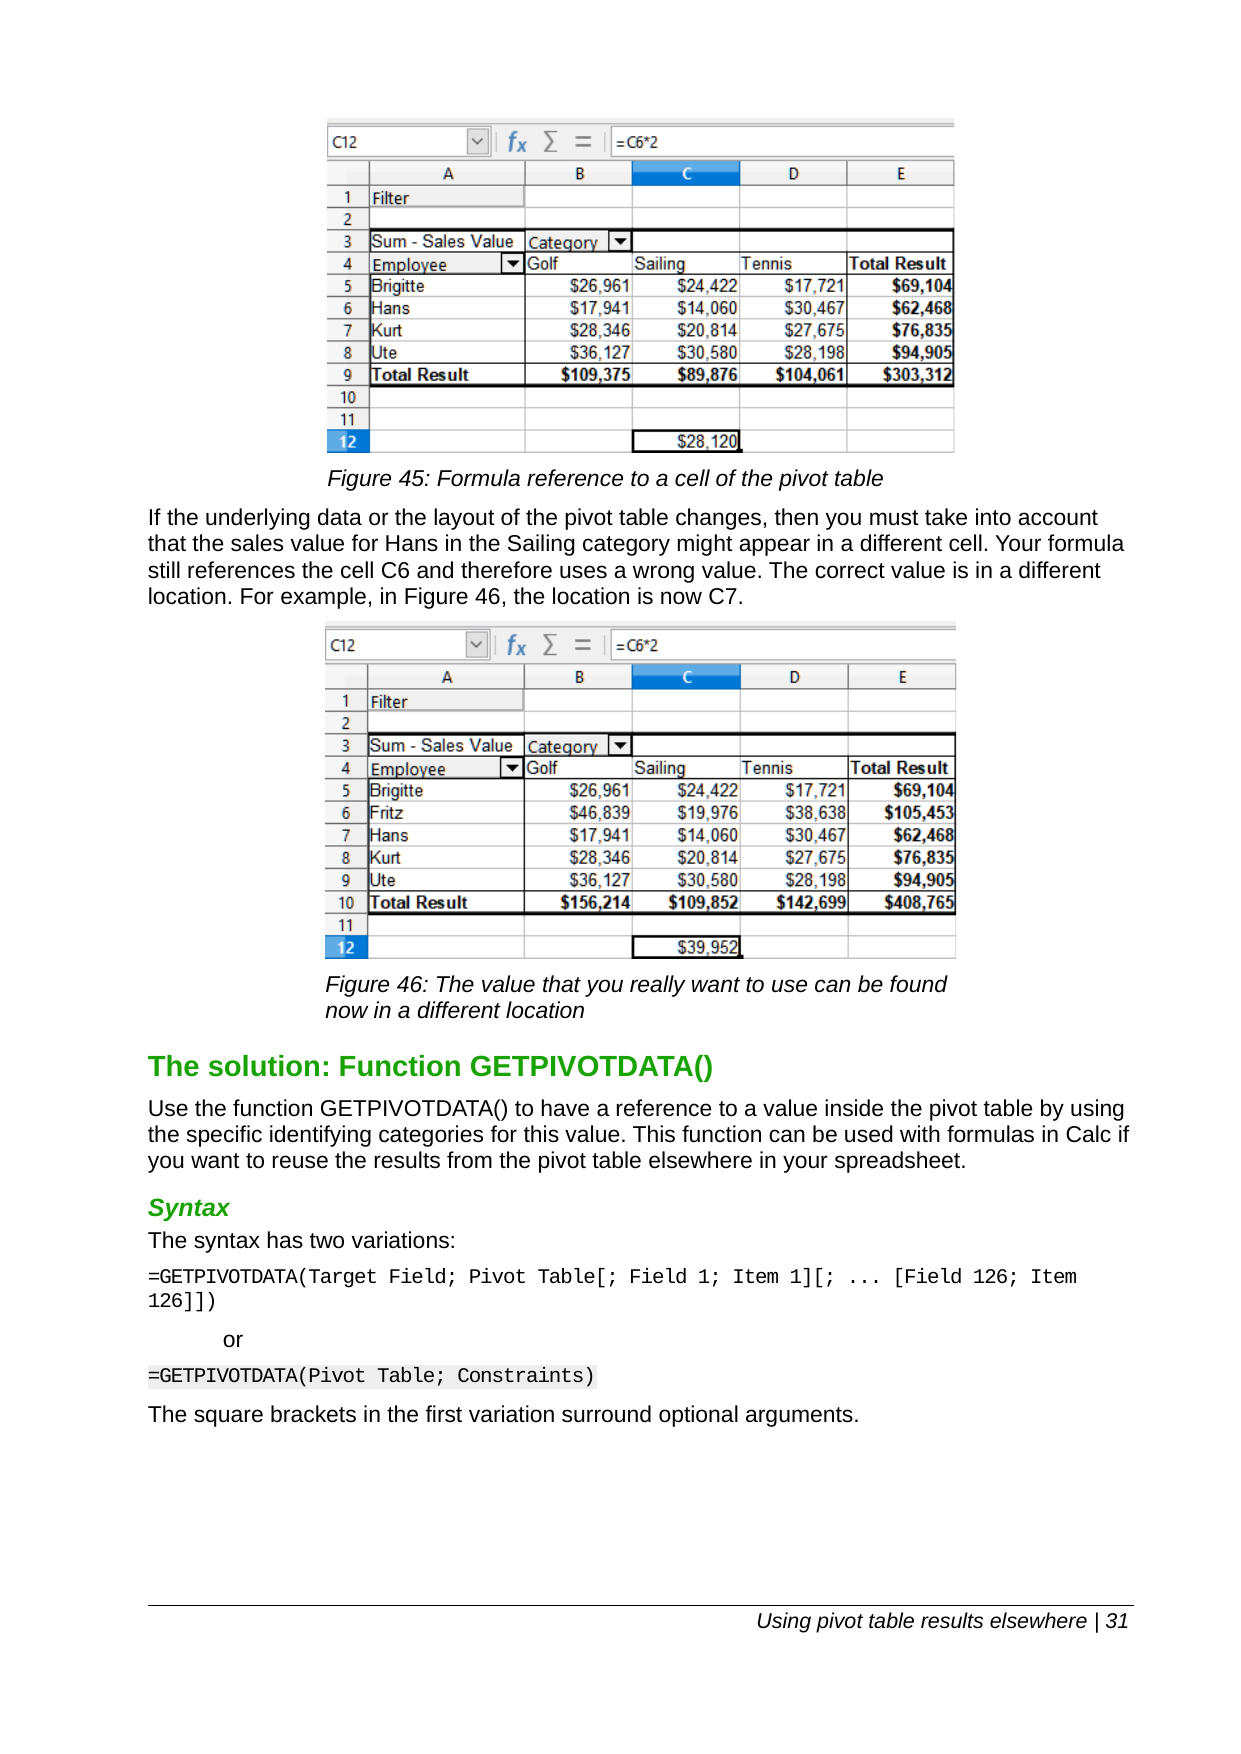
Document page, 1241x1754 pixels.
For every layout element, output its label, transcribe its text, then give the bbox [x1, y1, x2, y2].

subtitle The solution: Function GETPIVOTDATA() [148, 1049, 1134, 1082]
text Figure 45: Formula reference to a cell of the pivot table [327, 465, 954, 491]
text Figure 46: The value that you really want to use can be found now in a different location [325, 971, 956, 1024]
text If the underlying data or the layout of the pivot table changes, then you must take into account that the sales value for Hans in the Sailing category might appear in a different cell. Your formula still references the cell C6 and therefore uses a wrong value. The correct value is in a different location. For example, in Figure 46, the location is now C7. [148, 504, 1134, 609]
picture [327, 118, 955, 453]
text =GETPIVOTDATA(Target Field; Pivot Table[; Field 1; Item 1][; ... [Field 126; Item 126]]) [148, 1266, 1134, 1314]
text Use the function GETPIVOTDATA() to have a reference to a value inside the pivot table by using the specific identifying categories for this value. This function can be used with formulas in Calc if you want to reuse the results from the pivot table elsewhere in your spreadsheet. [148, 1095, 1134, 1174]
picture [325, 621, 957, 959]
text The square brackets in the first variation surround optional arguments. [148, 1401, 1134, 1427]
text or [223, 1326, 1134, 1352]
subtitle Syntax [148, 1192, 1134, 1221]
text =GETPIVOTDATA(Pivot Table; Constraints) [597, 1365, 1134, 1389]
list The syntax has two variations: [148, 1227, 1134, 1254]
